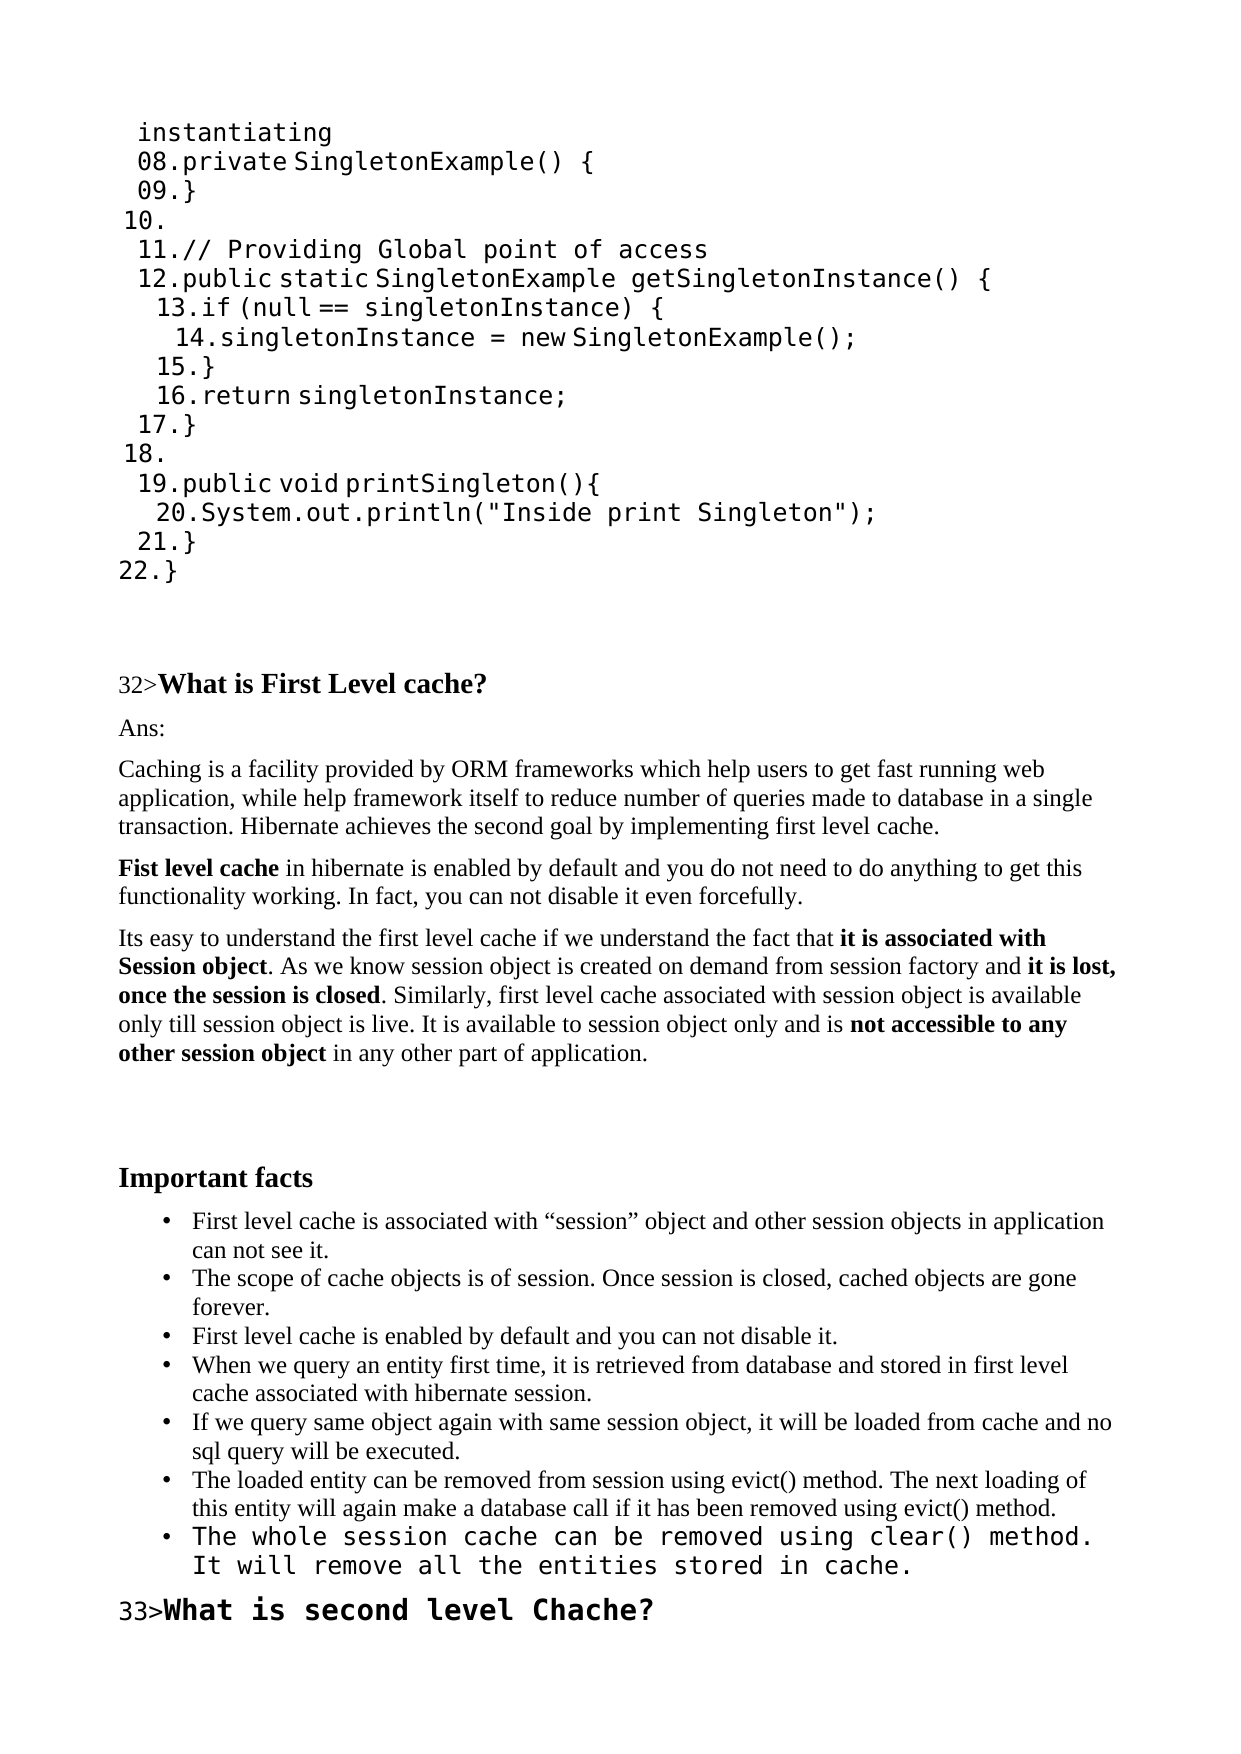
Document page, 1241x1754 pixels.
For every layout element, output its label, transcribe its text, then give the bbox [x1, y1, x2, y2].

text 14.singletonInstance = new SingletonExample(); [174, 323, 1122, 352]
text Its easy to understand the first level cache if we understand the fact that it is associated with Session object. As we know session object is created on demand from session factory and it is lost, once the session is closed. Similarly, first level cache associated with session object is available only till session object is live. It is available to session object only and is not accessible to any other session object in any other part of application. [118, 923, 1122, 1066]
text 13.if (null == singletonInstance) { [156, 293, 1122, 323]
list If we query same object again with same session object, it will be loaded from cache and no sql query will be executed. [162, 1407, 1122, 1465]
text 12.public static SingletonExample getSingletonInstance() { [137, 264, 1122, 293]
text 20.System.out.println("Inside print Singleton"); [156, 498, 1122, 527]
text Fist level cache in hibernate is enabled by default and you do not need to do anything to get this functionality working. In fact, you can not disable it even forcefully. [118, 853, 1122, 910]
text 18. [123, 439, 1122, 469]
text 21.} [137, 527, 1122, 556]
list The scope of cache objects is of session. Once session is closed, cached objects are gone forever. [162, 1263, 1122, 1321]
text 22.} [118, 556, 1122, 586]
text 19.public void printSingleton(){ [137, 469, 1122, 498]
list The whole session cache can be removed using clear() method. It will remove all the entities stored in cache. [162, 1522, 1122, 1581]
list First level cache is associated with “session” object and other session objects in application can not see it. [162, 1206, 1122, 1263]
text 09.} [137, 177, 1122, 206]
list The loaded entity can be removed from session using evict() method. The next loading of this entity will again make a database call if it has been removed using evict() method. [162, 1465, 1122, 1522]
text Caching is a facility provided by ORM frameworks which help users to get fast running web application, while help framework itself to reduce number of queries made to database in a single transaction. Hibernate achieves the second goal by implementing first level cache. [118, 754, 1122, 840]
text 17.} [137, 410, 1122, 439]
text Important facts [118, 1160, 1122, 1193]
list First level cache is enabled by default and you can not disable it. [162, 1321, 1122, 1350]
text 08.private SingletonExample() { [137, 147, 1122, 177]
text 33>What is second level Chache? [118, 1593, 1122, 1627]
text instantiating [137, 118, 1122, 147]
text 32>What is First Level cache? [118, 667, 1122, 700]
text 10. [123, 206, 1122, 235]
text Ans: [118, 713, 1122, 741]
text 16.return singletonInstance; [156, 381, 1122, 410]
text 15.} [156, 352, 1122, 381]
text 11.// Providing Global point of access [137, 235, 1122, 264]
list When we query an entity first time, it is retrieved from database and stored in first level cache associated with hibernate session. [162, 1350, 1122, 1407]
